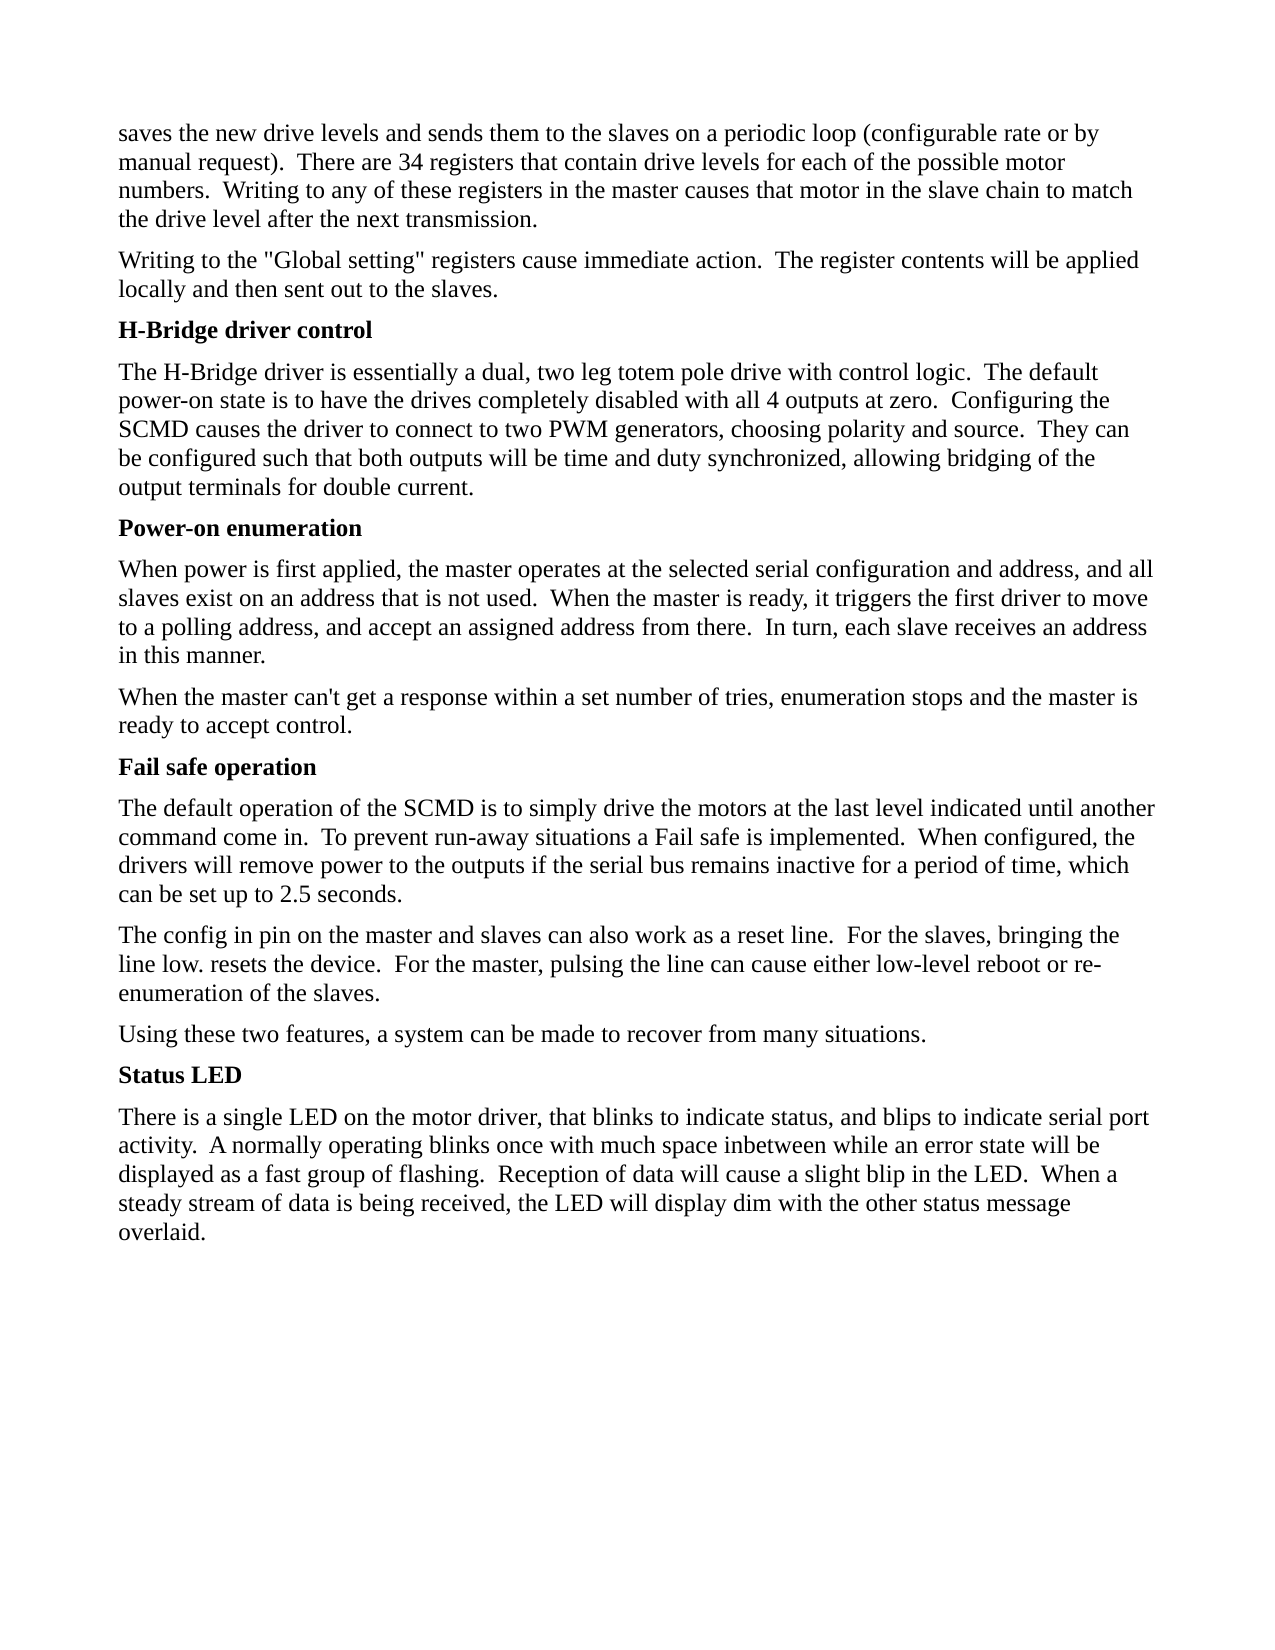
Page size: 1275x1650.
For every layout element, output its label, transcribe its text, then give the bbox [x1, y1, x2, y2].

text There is a single LED on the motor driver, that blinks to indicate status, and blips to indicate serial port activity. A normally operating blinks once with much space inbetween while an error state will be displayed as a fast group of flashing. Reception of data will cause a slight blip in the LED. When a steady stream of data is being received, the LED will display dim with the other status message overlaid. [118, 1102, 1157, 1246]
text When the master can't get a response within a set number of tries, enumeration stops and the master is ready to accept control. [118, 682, 1157, 739]
text saves the new drive levels and sends them to the slaves on a periodic loop (configurable rate or by manual request). There are 34 registers that contain drive levels for each of the possible motor numbers. Writing to any of these registers in the master causes that motor in the slave chain to match the drive level after the next transmission. [118, 118, 1157, 233]
text The config in pin on the master and slaves can also work as a reset line. For the slaves, bringing the line low. resets the device. For the master, pulsing the line can cause either low-level reboot or re-enumeration of the slaves. [118, 921, 1157, 1007]
text Power-on enumeration [118, 513, 1157, 542]
text Status LED [118, 1061, 1157, 1089]
text When power is first applied, the master operates at the selected serial configuration and address, and all slaves exist on an address that is not used. When the master is ready, it triggers the first driver to move to a polling address, and accept an assigned address from there. In turn, each slave receives an address in this manner. [118, 554, 1157, 669]
text The H-Bridge driver is essentially a dual, two leg totem pole drive with control logic. The default power-on state is to have the drives completely disabled with all 4 outputs at zero. Configuring the SCMD causes the driver to connect to two PWM generators, choosing polarity and source. They can be configured such that both outputs will be time and duty synchronized, allowing bridging of the output terminals for double current. [118, 357, 1157, 501]
text Writing to the "Global setting" registers cause immediate action. The register contents will be applied locally and then sent out to the slaves. [118, 246, 1157, 303]
text The default operation of the SCMD is to simply drive the motors at the last level indicated until another command come in. To prevent run-away situations a Fail safe is implemented. When configured, the drivers will remove power to the outputs if the serial bus remains inactive for a period of time, which can be set up to 2.5 seconds. [118, 793, 1157, 908]
text Using these two features, a system can be made to recover from many situations. [118, 1019, 1157, 1048]
text Fail safe operation [118, 752, 1157, 781]
text H-Bridge driver control [118, 316, 1157, 344]
